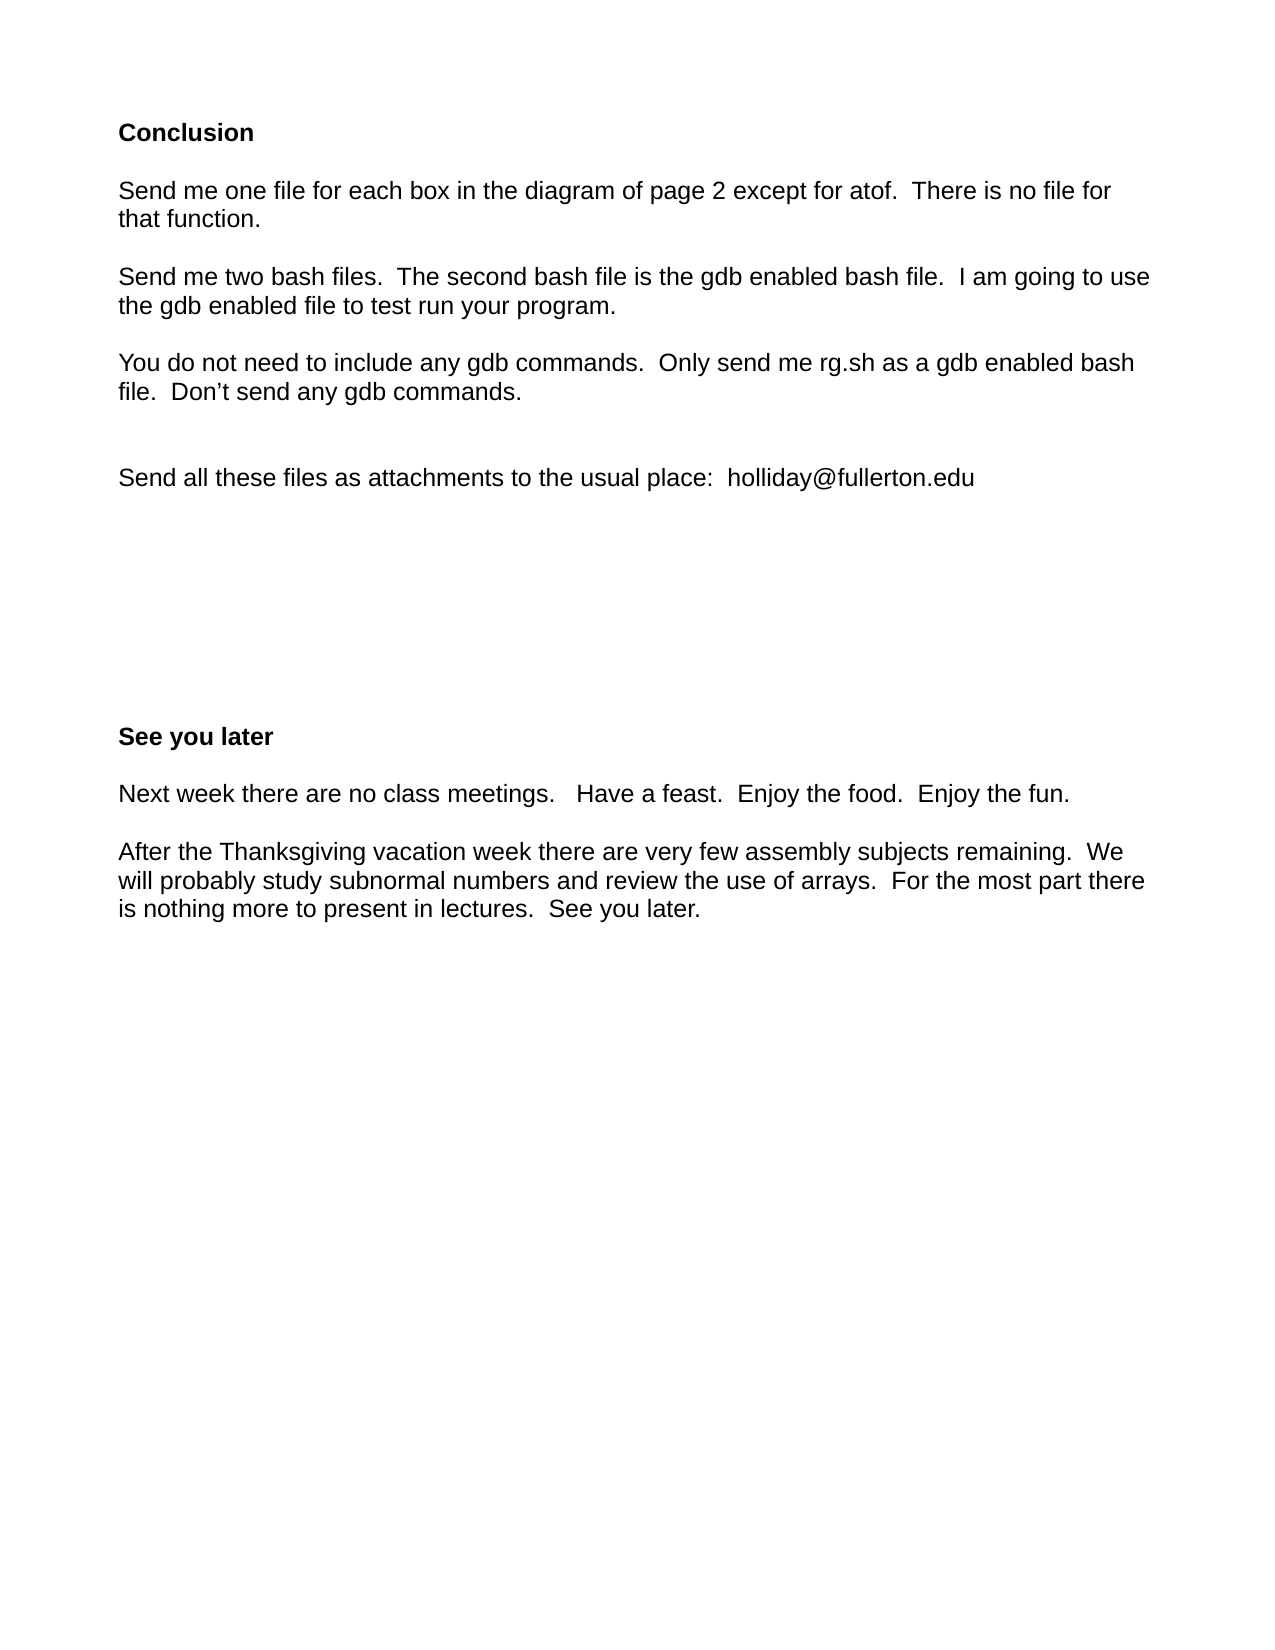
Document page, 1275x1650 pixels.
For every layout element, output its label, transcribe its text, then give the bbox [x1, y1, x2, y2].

text Conclusion [118, 118, 1157, 147]
text After the Thanksgiving vacation week there are very few assembly subjects remaining. We will probably study subnormal numbers and review the use of arrays. For the most part there is nothing more to present in lectures. See you later. [118, 837, 1157, 923]
text Next week there are no class meetings. Have a feast. Enjoy the food. Enjoy the fun. [118, 779, 1157, 808]
text Send me one file for each box in the diagram of page 2 except for atof. There is no file for that function. [118, 176, 1157, 233]
text See you later [118, 722, 1157, 751]
text Send all these files as attachments to the usual place: holliday@fullerton.edu [118, 463, 1157, 492]
text Send me two bash files. The second bash file is the gdb enabled bash file. I am going to use the gdb enabled file to test run your program. [118, 262, 1157, 319]
text You do not need to include any gdb commands. Only send me rg.sh as a gdb enabled bash file. Don’t send any gdb commands. [118, 348, 1157, 406]
